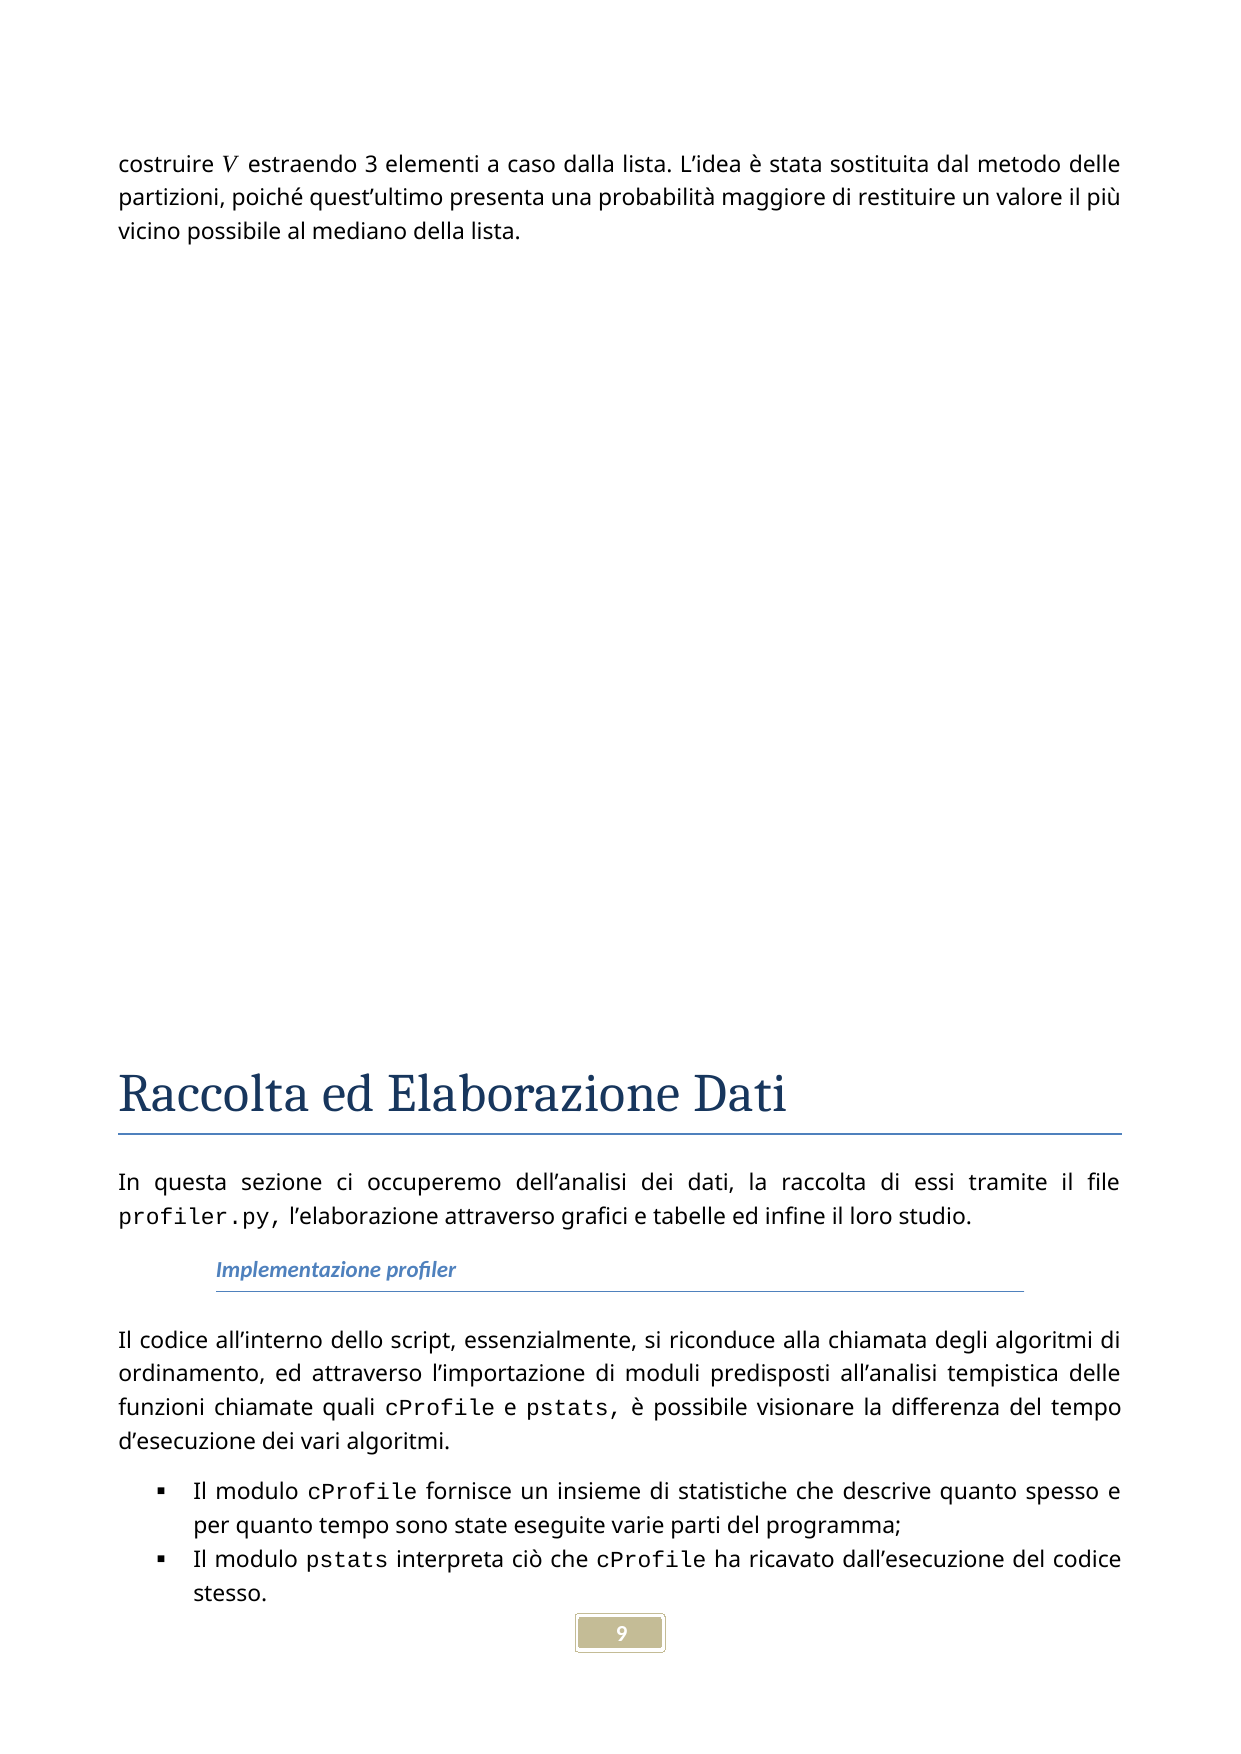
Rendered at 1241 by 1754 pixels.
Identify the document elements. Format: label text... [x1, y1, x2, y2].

list Il modulo pstats interpreta ciò che cProfile ha ricavato dall’esecuzione del codice stesso. [156, 1543, 1122, 1608]
list Il modulo cProfile fornisce un insieme di statistiche che descrive quanto spesso e per quanto tempo sono state eseguite varie parti del programma; [156, 1475, 1122, 1540]
text Implementazione profiler [216, 1255, 1024, 1291]
title Raccolta ed Elaborazione Dati [118, 1062, 1122, 1133]
text Il codice all’interno dello script, essenzialmente, si riconduce alla chiamata degli algoritmi di ordinamento, ed attraverso l’importazione di moduli predisposti all’analisi tempistica delle funzioni chiamate quali cProfile e pstats, è possibile visionare la differenza del tempo d’esecuzione dei vari algoritmi. [118, 1323, 1122, 1456]
text Inoltre, mentre attualmente il parametro , ovvero la dimensione del sottoinsieme , può assumere valori tali che , inizialmente si era optato di definire , e dunque di costruire estraendo 3 elementi a caso dalla lista. L’idea è stata sostituita dal metodo delle partizioni, poiché quest’ultimo presenta una probabilità maggiore di restituire un valore il più vicino possibile al mediano della lista. [118, 148, 1122, 246]
text In questa sezione ci occuperemo dell’analisi dei dati, la raccolta di essi tramite il file profiler.py, l’elaborazione attraverso grafici e tabelle ed infine il loro studio. [118, 1166, 1122, 1231]
